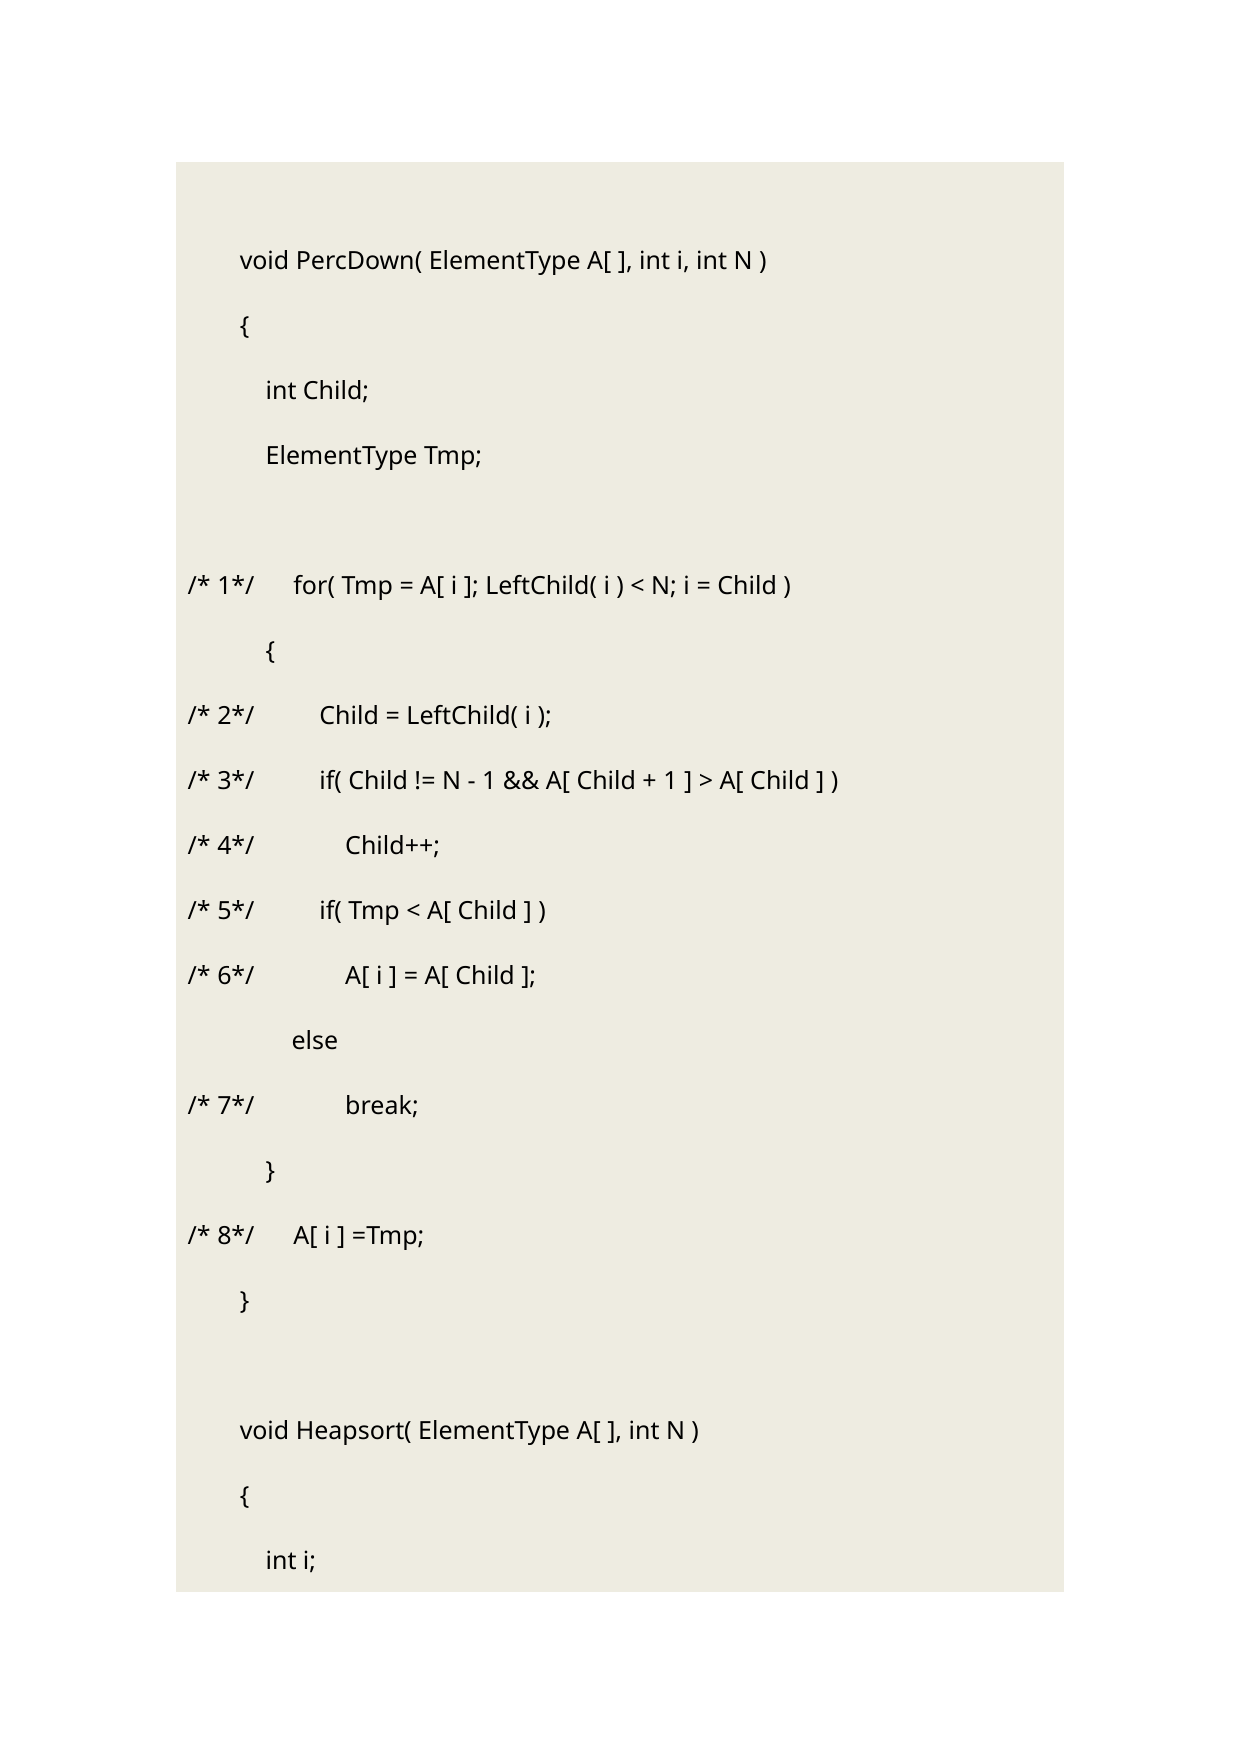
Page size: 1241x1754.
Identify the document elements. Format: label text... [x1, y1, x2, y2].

table_header void PercDown( ElementType A[ ], int i, int N ) { int Child; ElementType Tmp; /* 1*/ for( Tmp = A[ i ]; LeftChild( i ) < N; i = Child ) { /* 2*/ Child = LeftChild( i ); /* 3*/ if( Child != N - 1 && A[ Child + 1 ] > A[ Child ] ) /* 4*/ Child++; /* 5*/ if( Tmp < A[ Child ] ) /* 6*/ A[ i ] = A[ Child ]; else /* 7*/ break; } /* 8*/ A[ i ] =Tmp; } void Heapsort( ElementType A[ ], int N ) { int i; [176, 162, 1064, 1592]
